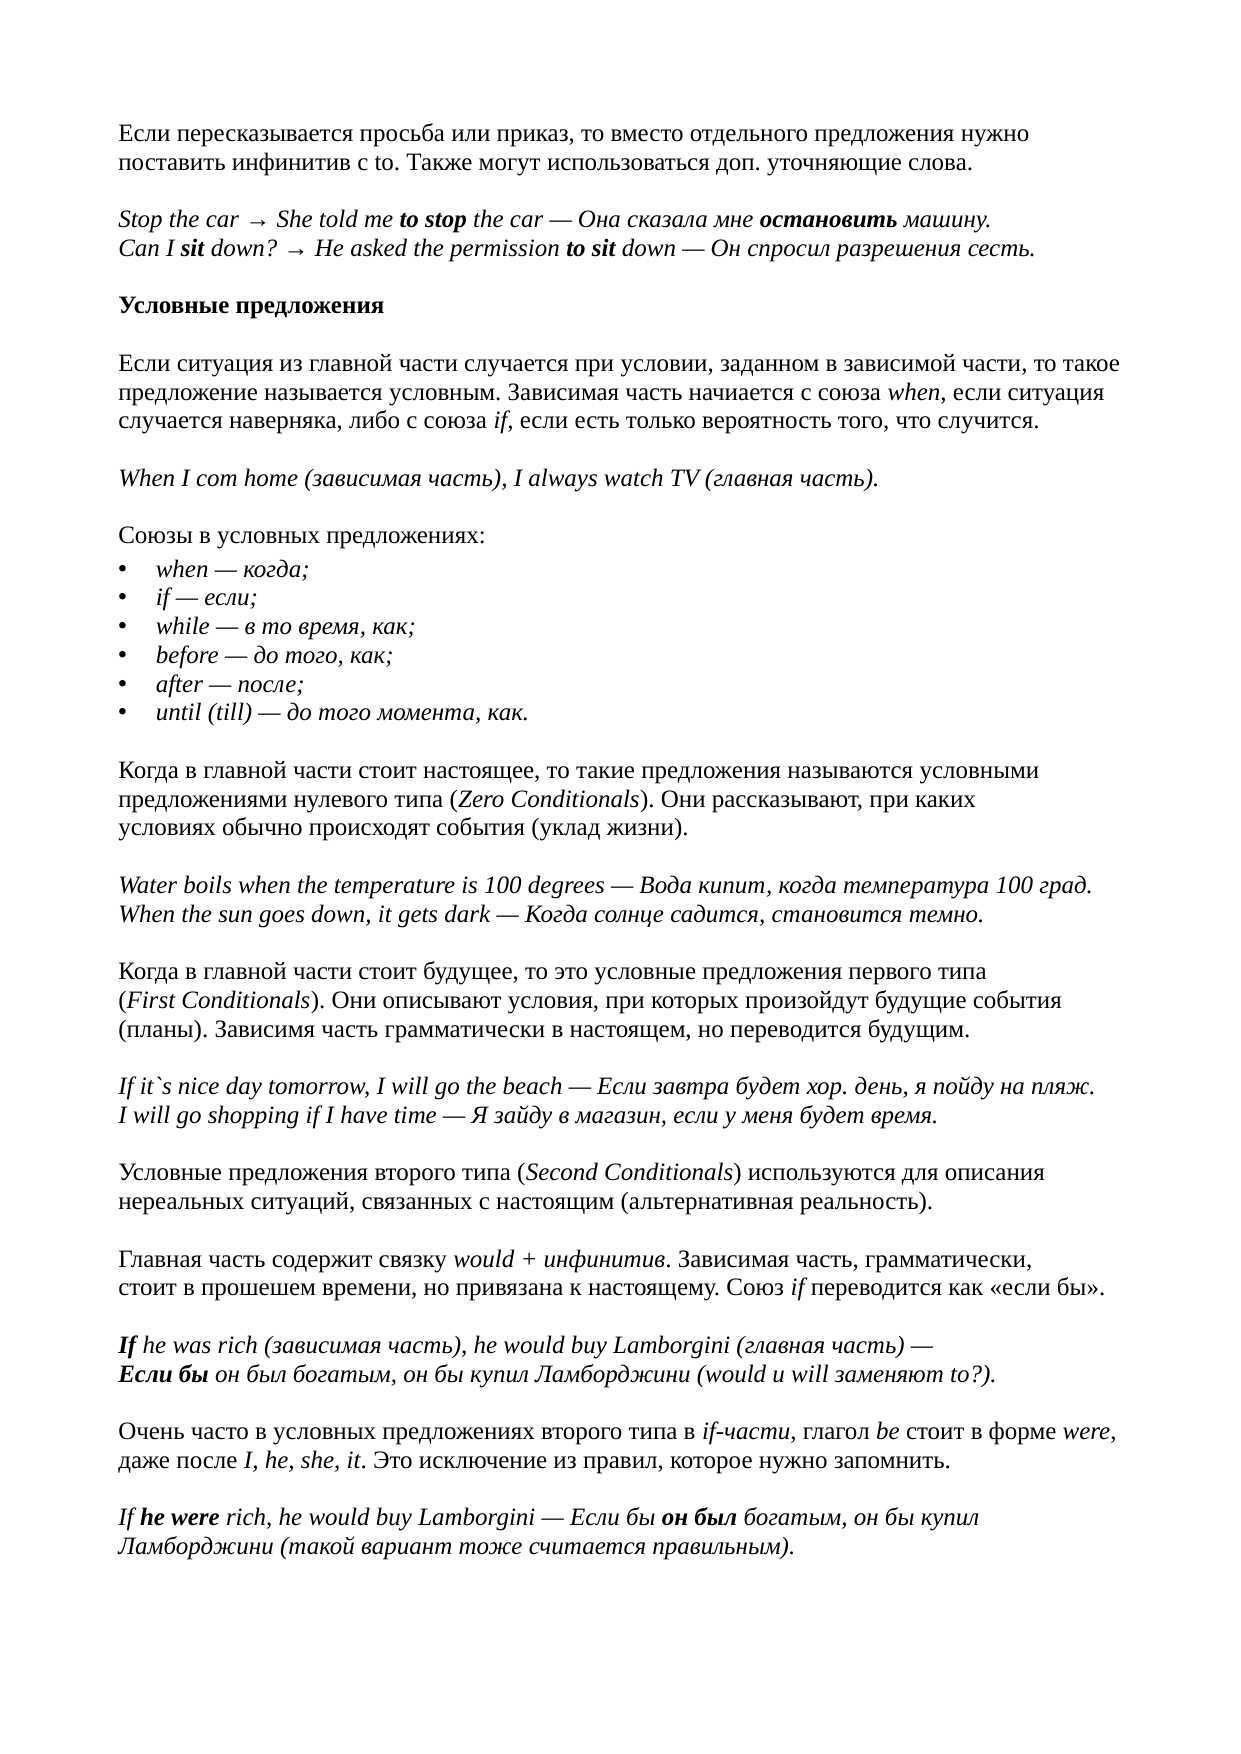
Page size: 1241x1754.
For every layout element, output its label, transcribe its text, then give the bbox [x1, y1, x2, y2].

text даже после I, he, she, it. Это исключение из правил, которое нужно запомнить. [118, 1445, 1122, 1474]
text If he were rich, he would buy Lamborgini — Если бы он был богатым, он бы купил [118, 1502, 1122, 1531]
text Ламборджини (такой вариант тоже считается правильным). [118, 1531, 1122, 1560]
text Если ситуация из главной части случается при условии, заданном в зависимой части, то такое предложение называется условным. Зависимая часть начиается с союза when, если ситуация случается наверняка, либо с союза if, если есть только вероятность того, что случится. [118, 348, 1122, 434]
text Когда в главной части стоит будущее, то это условные предложения первого типа [118, 956, 1122, 985]
text Условные предложения [118, 291, 1122, 319]
text предложениями нулевого типа (Zero Conditionals). Они рассказывают, при каких [118, 784, 1122, 812]
text Главная часть содержит связку would + инфинитив. Зависимая часть, грамматически, [118, 1244, 1122, 1272]
text Water boils when the temperature is 100 degrees — Вода кипит, когда температура 100 град. [118, 870, 1122, 899]
text Stop the car → She told me to stop the car — Она сказала мне остановить машину. [118, 204, 1122, 233]
text стоит в прошешем времени, но привязана к настоящему. Союз if переводится как «если бы». [118, 1272, 1122, 1301]
list when — когда; [118, 554, 1122, 582]
list if — если; [118, 582, 1122, 611]
text If he was rich (зависимая часть), he would buy Lamborgini (главная часть) — [118, 1330, 1122, 1359]
text I will go shopping if I have time — Я зайду в магазин, если у меня будет время. [118, 1100, 1122, 1129]
text условиях обычно происходят события (уклад жизни). [118, 812, 1122, 841]
list before — до того, как; [118, 640, 1122, 669]
text Если пересказывается просьба или приказ, то вместо отдельного предложения нужно поставить инфинитив с to. Также могут использоваться доп. уточняющие слова. [118, 118, 1122, 176]
text When the sun goes down, it gets dark — Когда солнце садится, становится темно. [118, 899, 1122, 927]
text If it`s nice day tomorrow, I will go the beach — Если завтра будет хор. день, я пойду на пляж. [118, 1071, 1122, 1100]
text Условные предложения второго типа (Second Conditionals) используются для описания нереальных ситуаций, связанных с настоящим (альтернативная реальность). [118, 1157, 1122, 1215]
list while — в то время, как; [118, 611, 1122, 640]
text (First Сonditionals). Они описывают условия, при которых произойдут будущие события (планы). Зависимя часть грамматически в настоящем, но переводится будущим. [118, 985, 1122, 1042]
text Союзы в условных предложениях: [118, 521, 1122, 549]
text When I com home (зависимая часть), I always watch TV (главная часть). [118, 463, 1122, 492]
text Can I sit down? → He asked the permission to sit down — Он спросил разрешения сесть. [118, 233, 1122, 262]
text Если бы он был богатым, он бы купил Ламборджини (would и will заменяют to?). [118, 1359, 1122, 1387]
list after — после; [118, 669, 1122, 697]
text Очень часто в условных предложениях второго типа в if-части, глагол be стоит в форме were, [118, 1416, 1122, 1445]
list until (till) — до того момента, как. [118, 697, 1122, 726]
text Когда в главной части стоит настоящее, то такие предложения называются условными [118, 755, 1122, 784]
